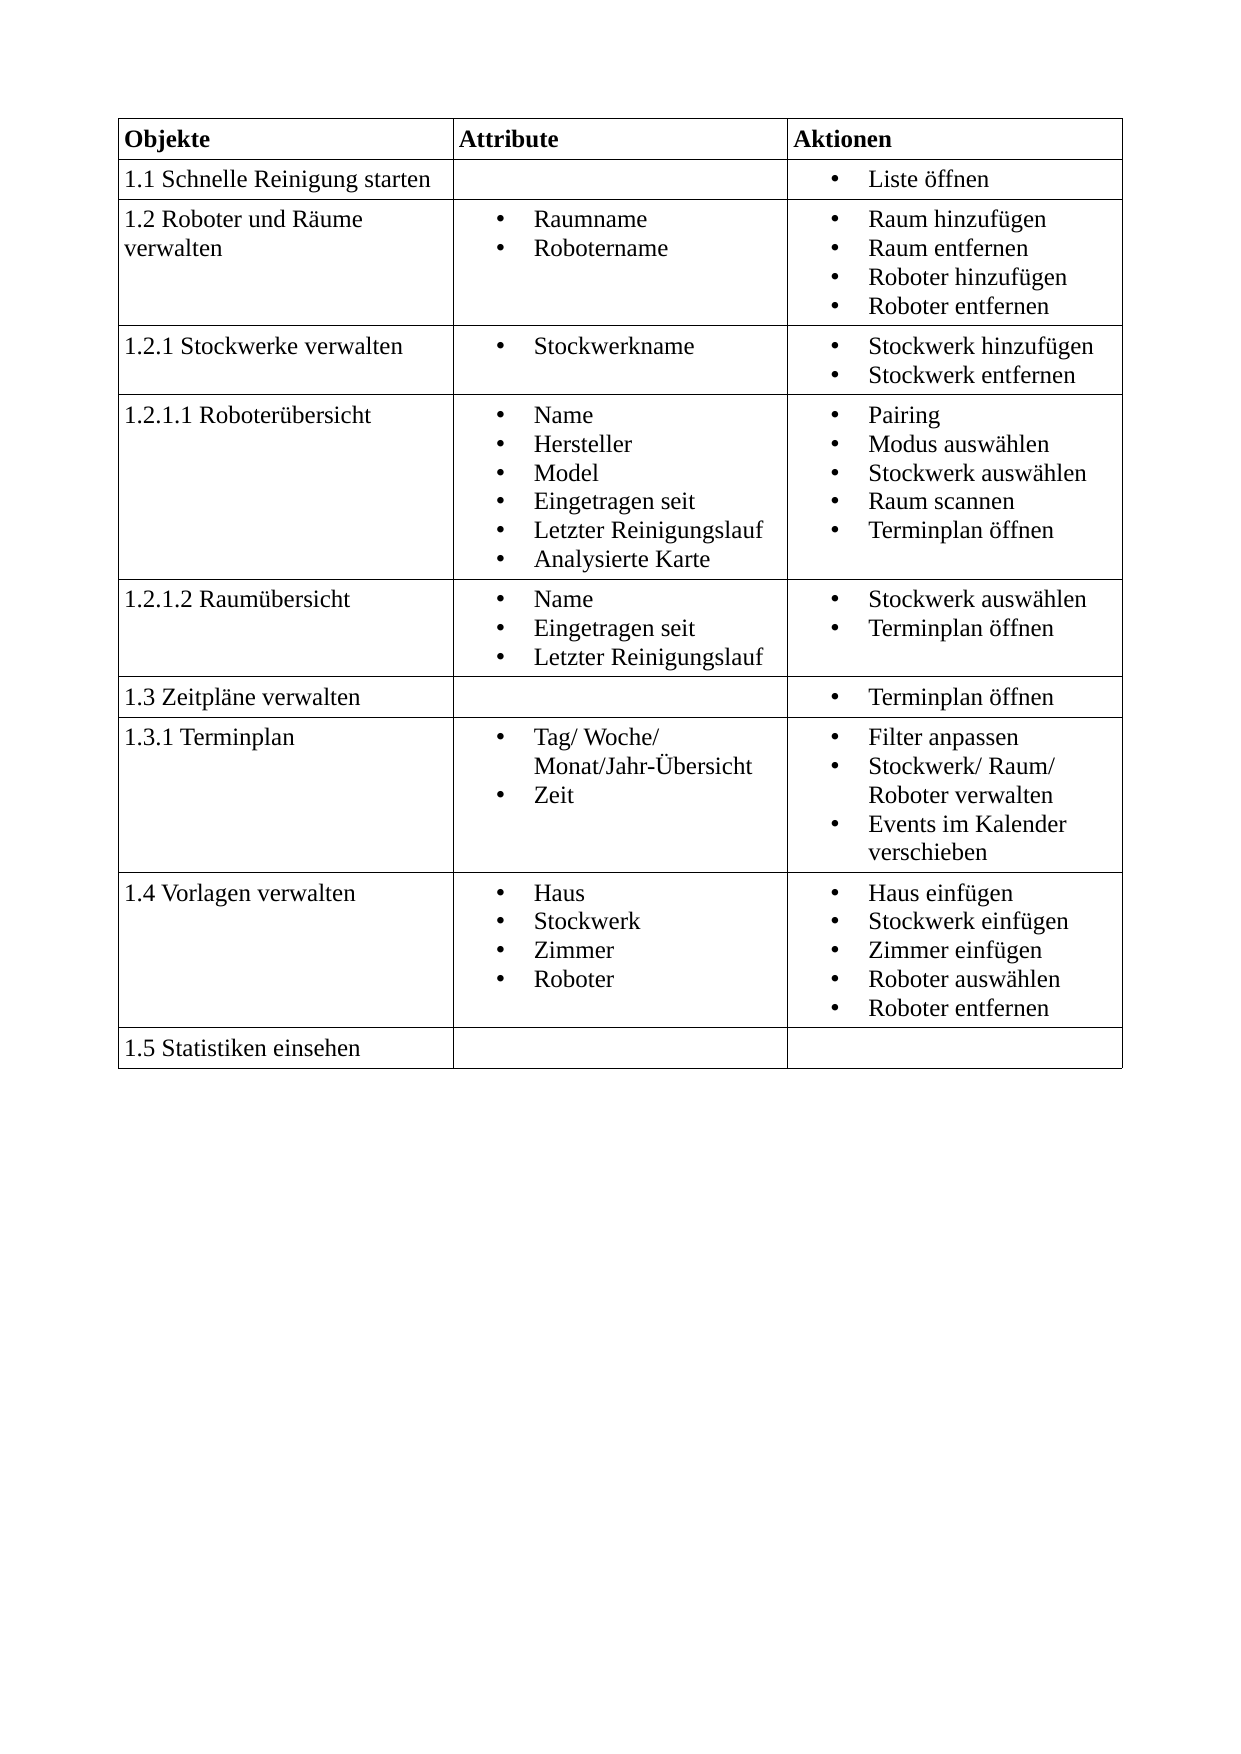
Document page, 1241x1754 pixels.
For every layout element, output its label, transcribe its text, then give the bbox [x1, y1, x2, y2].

table_header Objekte [119, 119, 453, 158]
table_cell Stockwerkname [454, 326, 787, 394]
table_cell Haus einfügen Stockwerk einfügen Zimmer einfügen Roboter auswählen Roboter entfernen [788, 873, 1122, 1027]
table_cell 1.4 Vorlagen verwalten [119, 873, 453, 1027]
table_cell Pairing Modus auswählen Stockwerk auswählen Raum scannen Terminplan öffnen [788, 395, 1122, 578]
table_cell 1.2.1 Stockwerke verwalten [119, 326, 453, 394]
table_cell [454, 160, 787, 199]
table_cell Tag/ Woche/ Monat/Jahr-Übersicht Zeit [454, 718, 787, 872]
table_cell Raumname Robotername [454, 200, 787, 325]
table_cell Haus Stockwerk Zimmer Roboter [454, 873, 787, 1027]
table_cell 1.5 Statistiken einsehen [119, 1028, 453, 1067]
table_cell Liste öffnen [788, 160, 1122, 199]
table_cell Name Hersteller Model Eingetragen seit Letzter Reinigungslauf Analysierte Karte [454, 395, 787, 578]
table_cell [454, 677, 787, 717]
table_cell 1.3 Zeitpläne verwalten [119, 677, 453, 717]
table_cell Name Eingetragen seit Letzter Reinigungslauf [454, 580, 787, 676]
table_cell 1.2.1.2 Raumübersicht [119, 580, 453, 676]
table_header Attribute [454, 119, 787, 158]
table_cell 1.3.1 Terminplan [119, 718, 453, 872]
table_cell Terminplan öffnen [788, 677, 1122, 717]
table_cell 1.2 Roboter und Räume verwalten [119, 200, 453, 325]
table_cell Raum hinzufügen Raum entfernen Roboter hinzufügen Roboter entfernen [788, 200, 1122, 325]
table_cell [788, 1028, 1122, 1067]
table_cell Filter anpassen Stockwerk/ Raum/ Roboter verwalten Events im Kalender verschieben [788, 718, 1122, 872]
table_cell Stockwerk auswählen Terminplan öffnen [788, 580, 1122, 676]
table_cell [454, 1028, 787, 1067]
table_header Aktionen [788, 119, 1122, 158]
table_cell Stockwerk hinzufügen Stockwerk entfernen [788, 326, 1122, 394]
table_cell 1.1 Schnelle Reinigung starten [119, 160, 453, 199]
table_cell 1.2.1.1 Roboterübersicht [119, 395, 453, 578]
